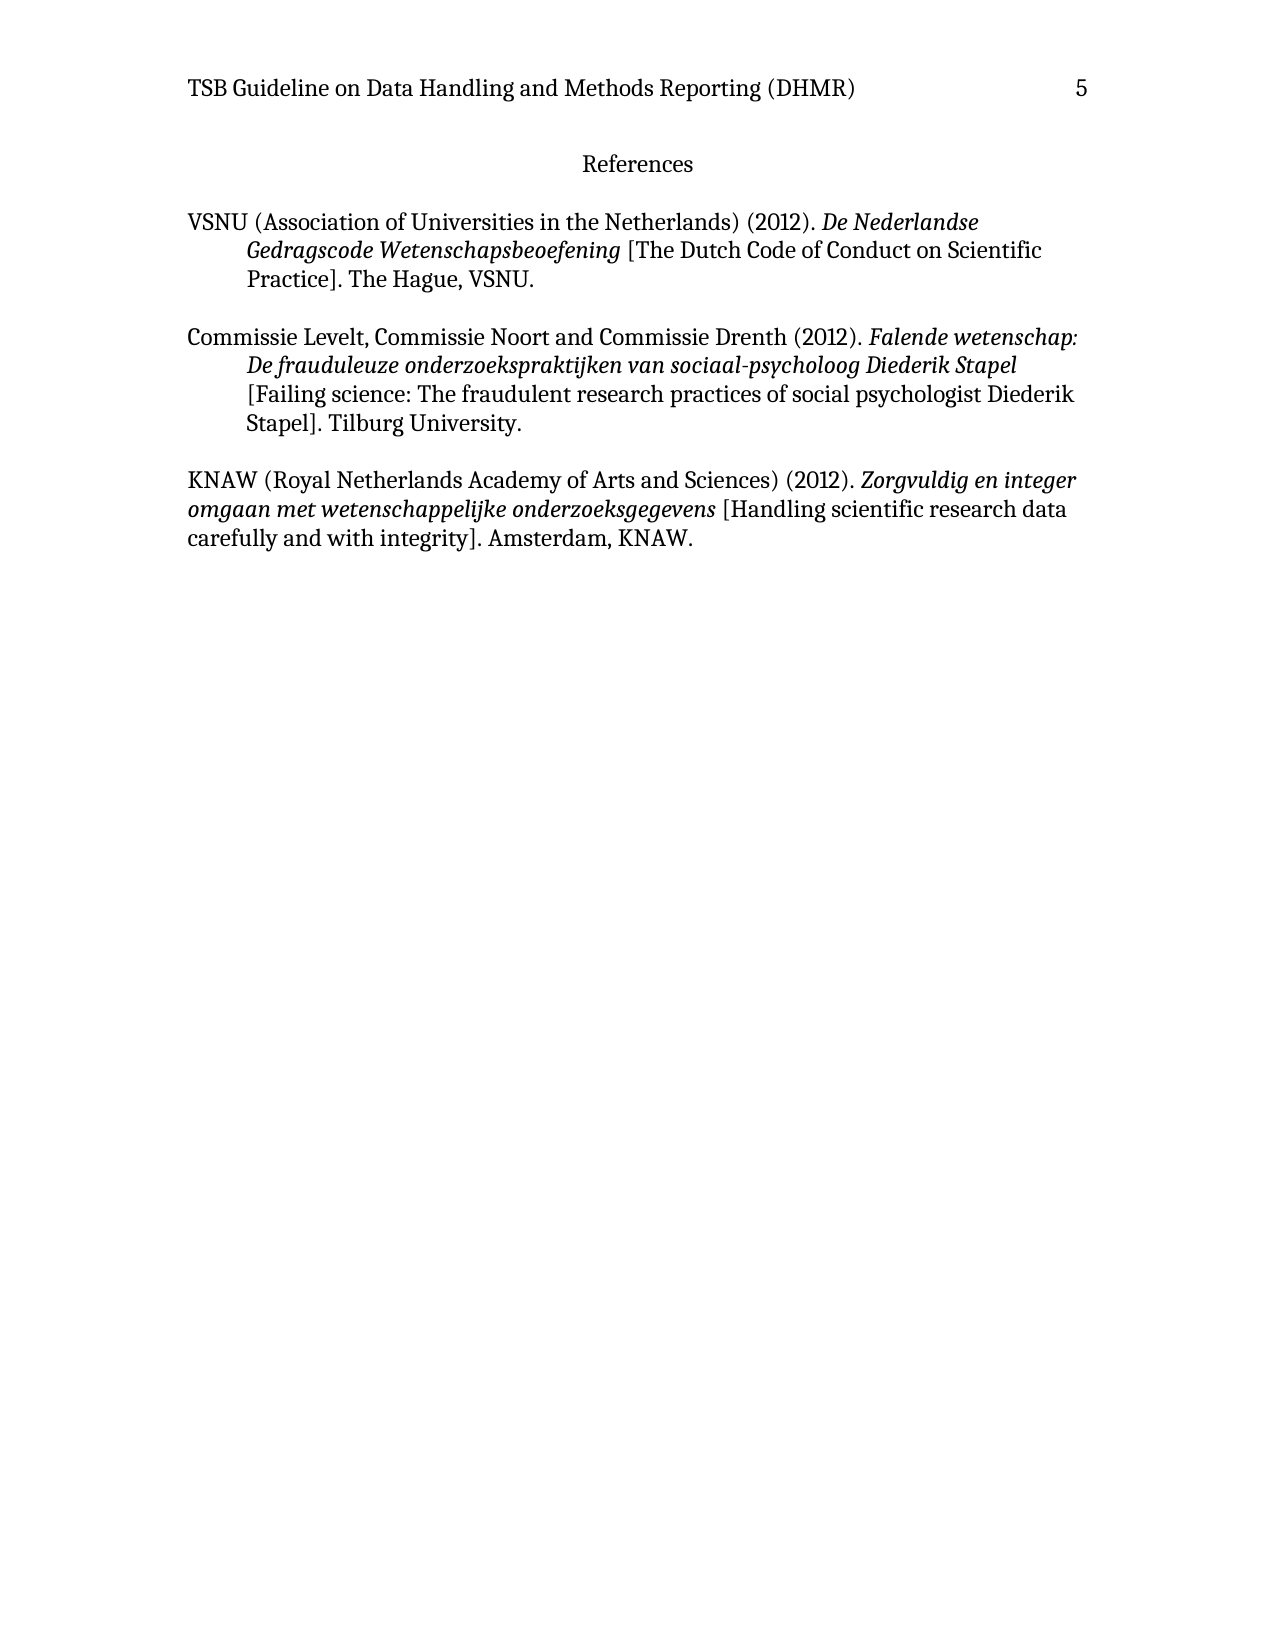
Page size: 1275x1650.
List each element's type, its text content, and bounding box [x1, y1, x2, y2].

text References [187, 150, 1087, 179]
text VSNU (Association of Universities in the Netherlands) (2012). De Nederlandse Gedragscode Wetenschapsbeoefening [The Dutch Code of Conduct on Scientific Practice]. The Hague, VSNU. [187, 207, 1087, 294]
text Commissie Levelt, Commissie Noort and Commissie Drenth (2012). Falende wetenschap: De frauduleuze onderzoekspraktijken van sociaal-psycholoog Diederik Stapel [Failing science: The fraudulent research practices of social psychologist Diederik Stapel]. Tilburg University. [187, 322, 1087, 437]
text KNAW (Royal Netherlands Academy of Arts and Sciences) (2012). Zorgvuldig en integer omgaan met wetenschappelijke onderzoeksgegevens [Handling scientific research data carefully and with integrity]. Amsterdam, KNAW. [187, 466, 1087, 552]
